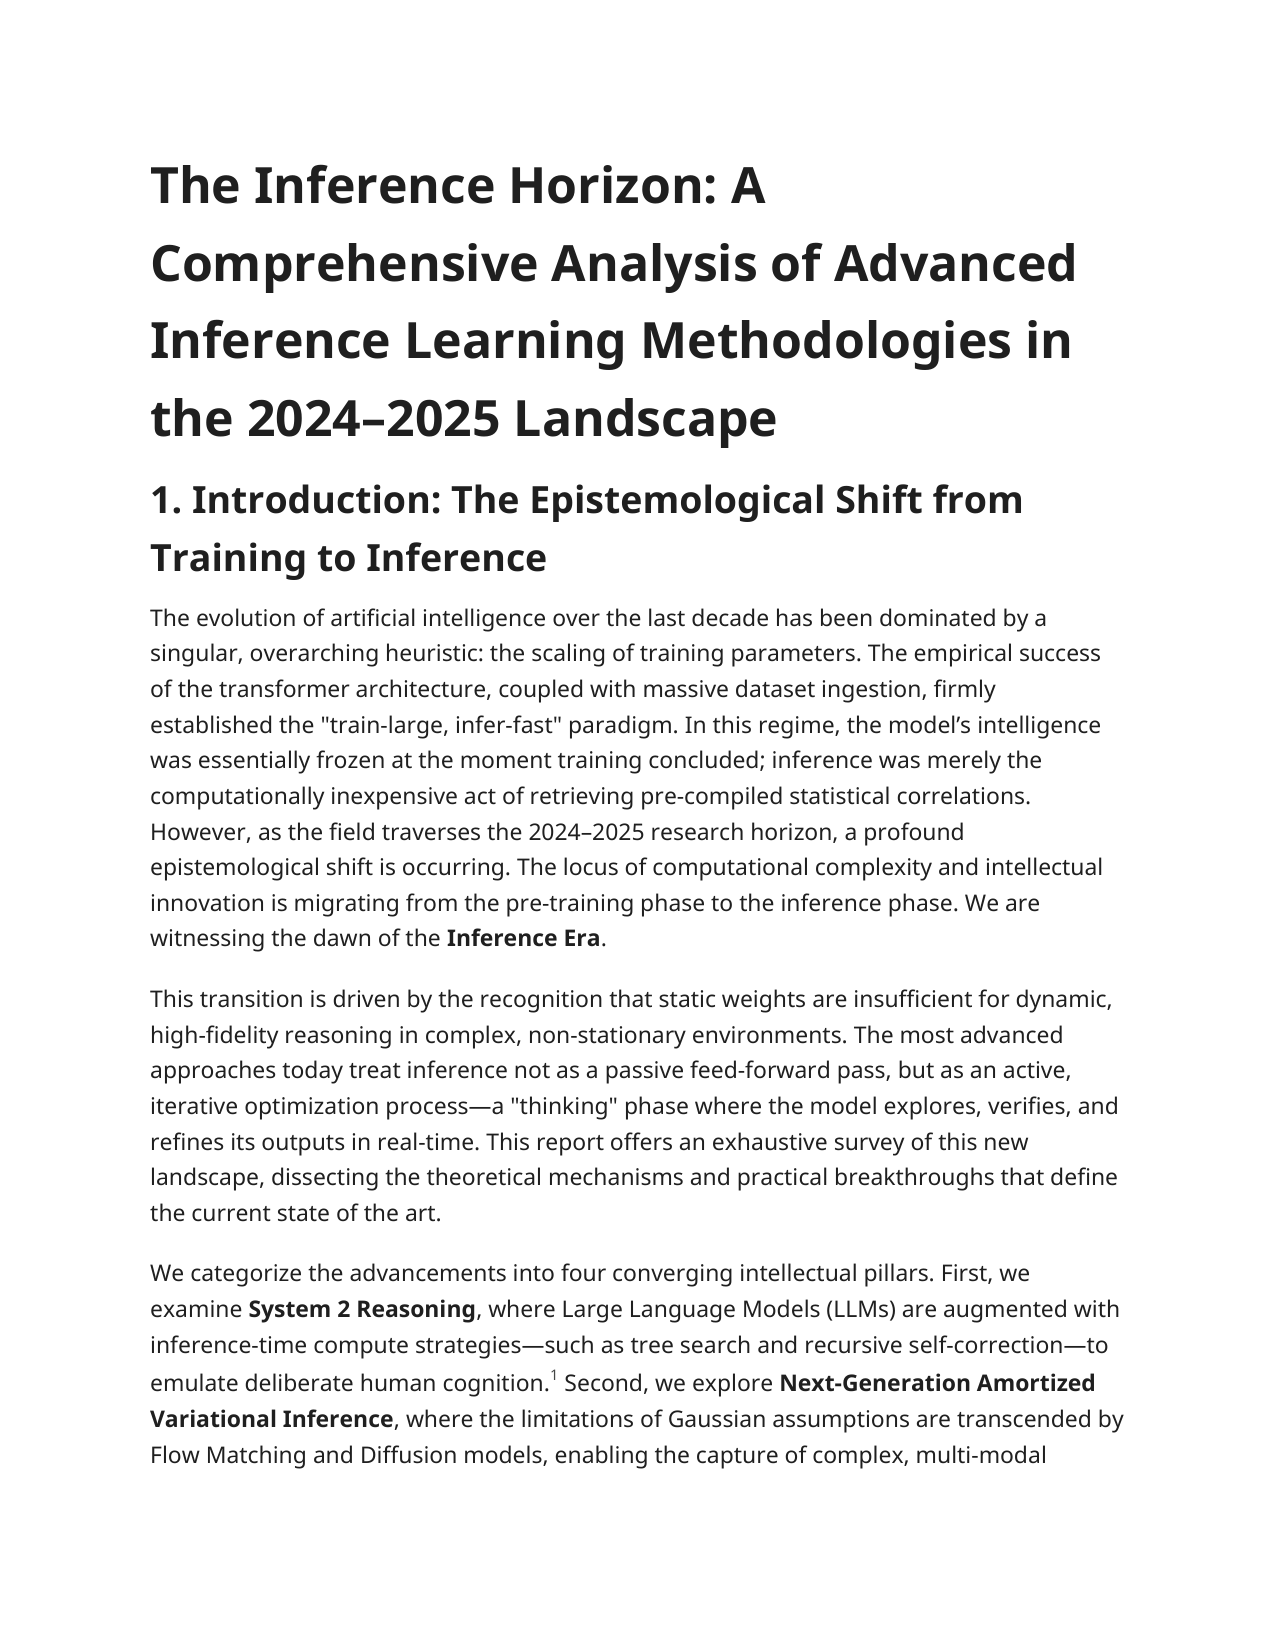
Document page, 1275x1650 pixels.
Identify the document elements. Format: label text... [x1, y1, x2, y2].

text We categorize the advancements into four converging intellectual pillars. First, we examine System 2 Reasoning, where Large Language Models (LLMs) are augmented with inference-time compute strategies—such as tree search and recursive self-correction—to emulate deliberate human cognition.1 Second, we explore Next-Generation Amortized Variational Inference, where the limitations of Gaussian assumptions are transcended by Flow Matching and Diffusion models, enabling the capture of complex, multi-modal [150, 1257, 1125, 1470]
subtitle 1. Introduction: The Epistemological Shift from Training to Inference [150, 473, 1125, 582]
subtitle The Inference Horizon: A Comprehensive Analysis of Advanced Inference Learning Methodologies in the 2024–2025 Landscape [150, 150, 1125, 451]
text This transition is driven by the recognition that static weights are insufficient for dynamic, high-fidelity reasoning in complex, non-stationary environments. The most advanced approaches today treat inference not as a passive feed-forward pass, but as an active, iterative optimization process—a "thinking" phase where the model explores, verifies, and refines its outputs in real-time. This report offers an exhaustive survey of this new landscape, dissecting the theoretical mechanisms and practical breakthroughs that define the current state of the art. [150, 983, 1125, 1228]
text The evolution of artificial intelligence over the last decade has been dominated by a singular, overarching heuristic: the scaling of training parameters. The empirical success of the transformer architecture, coupled with massive dataset ingestion, firmly established the "train-large, infer-fast" paradigm. In this regime, the model’s intelligence was essentially frozen at the moment training concluded; inference was merely the computationally inexpensive act of retrieving pre-compiled statistical correlations. However, as the field traverses the 2024–2025 research horizon, a profound epistemological shift is occurring. The locus of computational complexity and intellectual innovation is migrating from the pre-training phase to the inference phase. We are witnessing the dawn of the Inference Era. [150, 602, 1125, 953]
